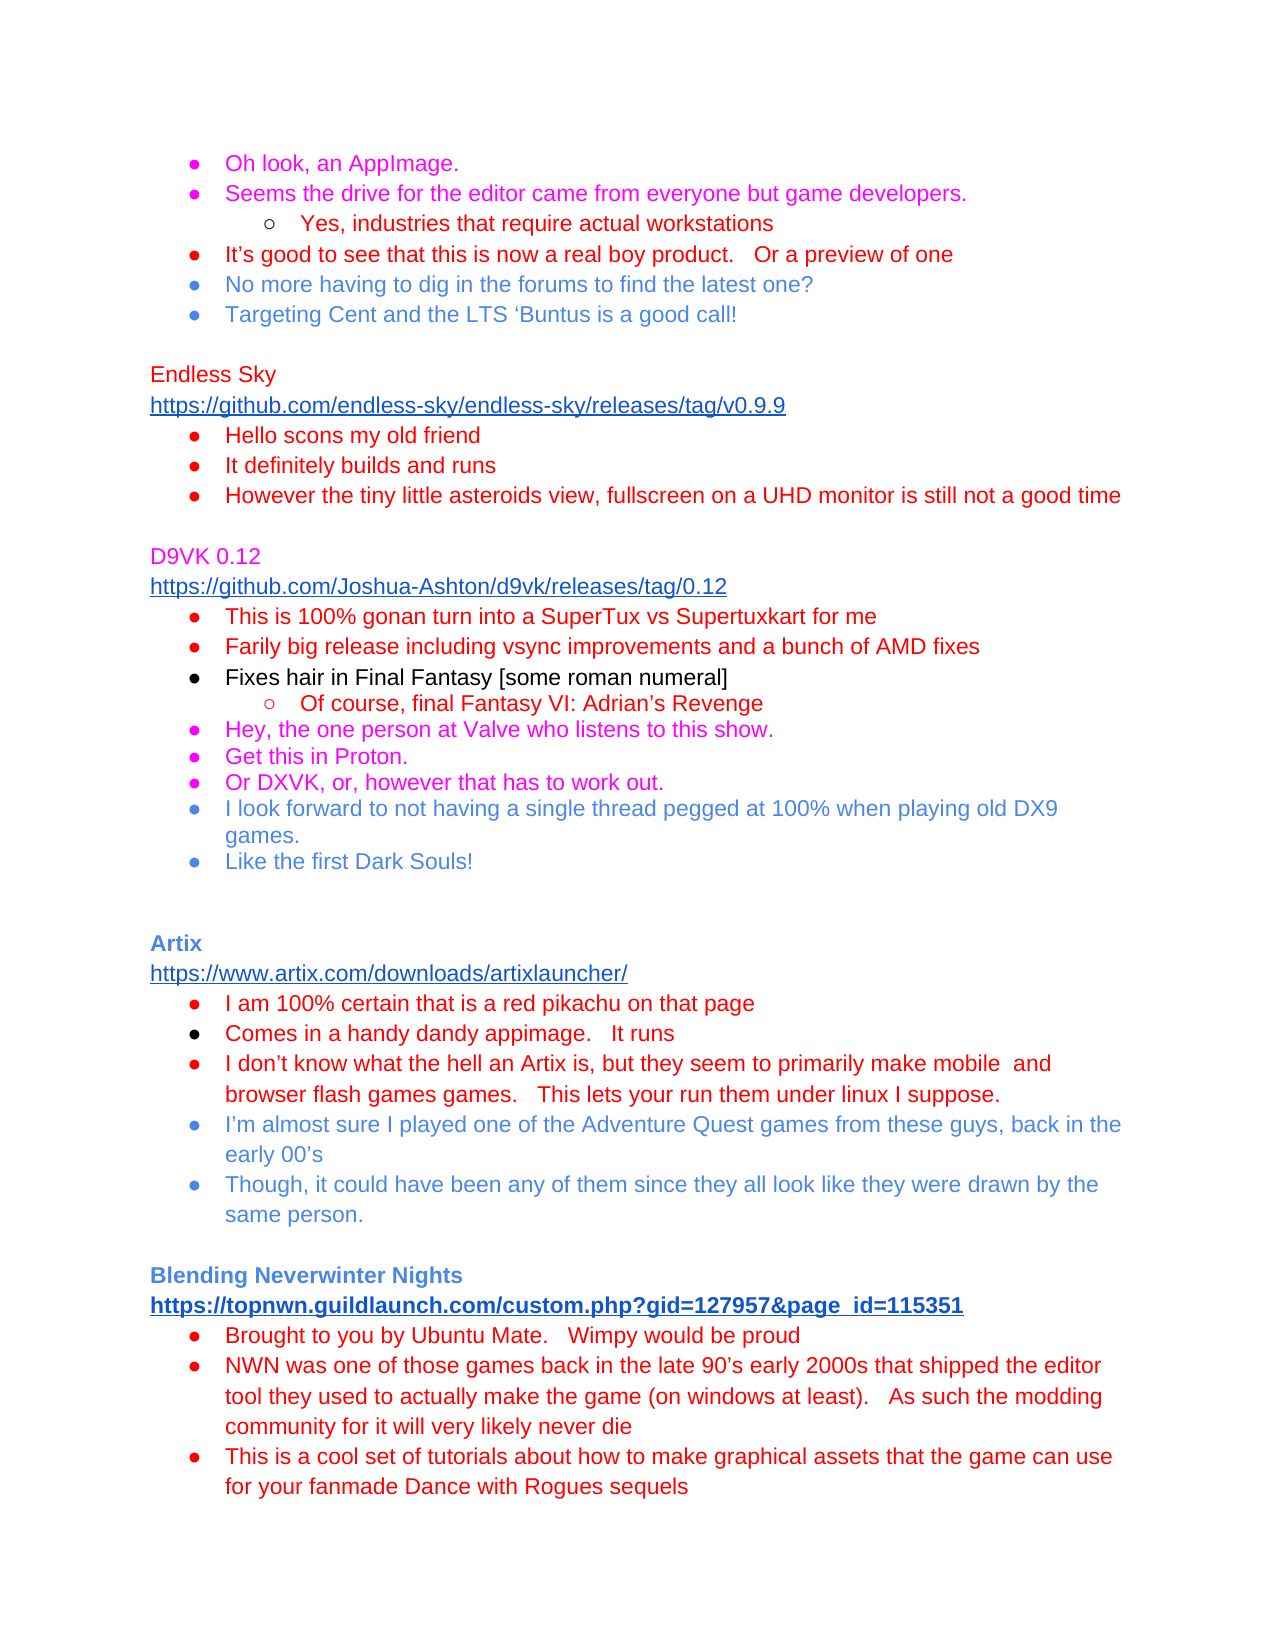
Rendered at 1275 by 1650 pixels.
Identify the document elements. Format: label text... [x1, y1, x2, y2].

text D9VK 0.12 [150, 543, 1125, 569]
list NWN was one of those games back in the late 90’s early 2000s that shipped the editor tool they used to actually make the game (on windows at least). As such the modding community for it will very likely never die [187, 1352, 1125, 1439]
text https://topnwn.guildlaunch.com/custom.php?gid=127957&page_id=115351 [150, 1292, 1125, 1318]
list This is a cool set of tutorials about how to make graphical assets that the game can use for your fanmade Dance with Rogues sequels [187, 1443, 1125, 1500]
list It’s good to see that this is now a real boy product. Or a preview of one [187, 241, 1125, 267]
list Oh look, an AppImage. [187, 150, 1125, 176]
list Get this in Proton. [187, 743, 1125, 769]
list Seems the drive for the editor came from everyone but game developers. [187, 180, 1125, 207]
list I am 100% certain that is a red pikachu on that page [187, 990, 1125, 1016]
list It definitely builds and runs [187, 452, 1125, 478]
list Yes, industries that require actual workstations [262, 210, 1125, 237]
list Comes in a handy dandy appimage. It runs [187, 1020, 1125, 1047]
text https://www.artix.com/downloads/artixlauncher/ [150, 960, 1125, 986]
list I’m almost sure I played one of the Adventure Quest games from these guys, back in the early 00’s [187, 1111, 1125, 1167]
list However the tiny little asteroids view, fullscreen on a UHD monitor is still not a good time [187, 482, 1125, 509]
text Artix [150, 929, 1125, 956]
text https://github.com/endless-sky/endless-sky/releases/tag/v0.9.9 [150, 392, 1125, 418]
list No more having to dig in the forums to find the latest one? [187, 271, 1125, 297]
list Farily big release including vsync improvements and a bunch of AMD fixes [187, 633, 1125, 660]
text Blending Neverwinter Nights [150, 1262, 1125, 1288]
text Endless Sky [150, 361, 1125, 388]
list Hello scons my old friend [187, 422, 1125, 448]
list I don’t know what the hell an Artix is, but they seem to primarily make mobile and browser flash games games. This lets your run them under linux I suppose. [187, 1050, 1125, 1107]
list Fixes hair in Final Fantasy [some roman numeral] [187, 663, 1125, 690]
list Or DXVK, or, however that has to work out. [187, 769, 1125, 795]
list Brought to you by Ubuntu Mate. Wimpy would be proud [187, 1322, 1125, 1349]
list Hey, the one person at Valve who listens to this show. [187, 716, 1125, 743]
text https://github.com/Joshua-Ashton/d9vk/releases/tag/0.12 [150, 573, 1125, 599]
list Like the first Dark Souls! [187, 848, 1125, 874]
list Targeting Cent and the LTS ‘Buntus is a good call! [187, 301, 1125, 327]
list This is 100% gonan turn into a SuperTux vs Supertuxkart for me [187, 603, 1125, 629]
list Though, it could have been any of them since they all look like they were drawn by the same person. [187, 1171, 1125, 1228]
list Of course, final Fantasy VI: Adrian’s Revenge [262, 690, 1125, 716]
list I look forward to not having a single thread pegged at 100% when playing old DX9 games. [187, 795, 1125, 848]
